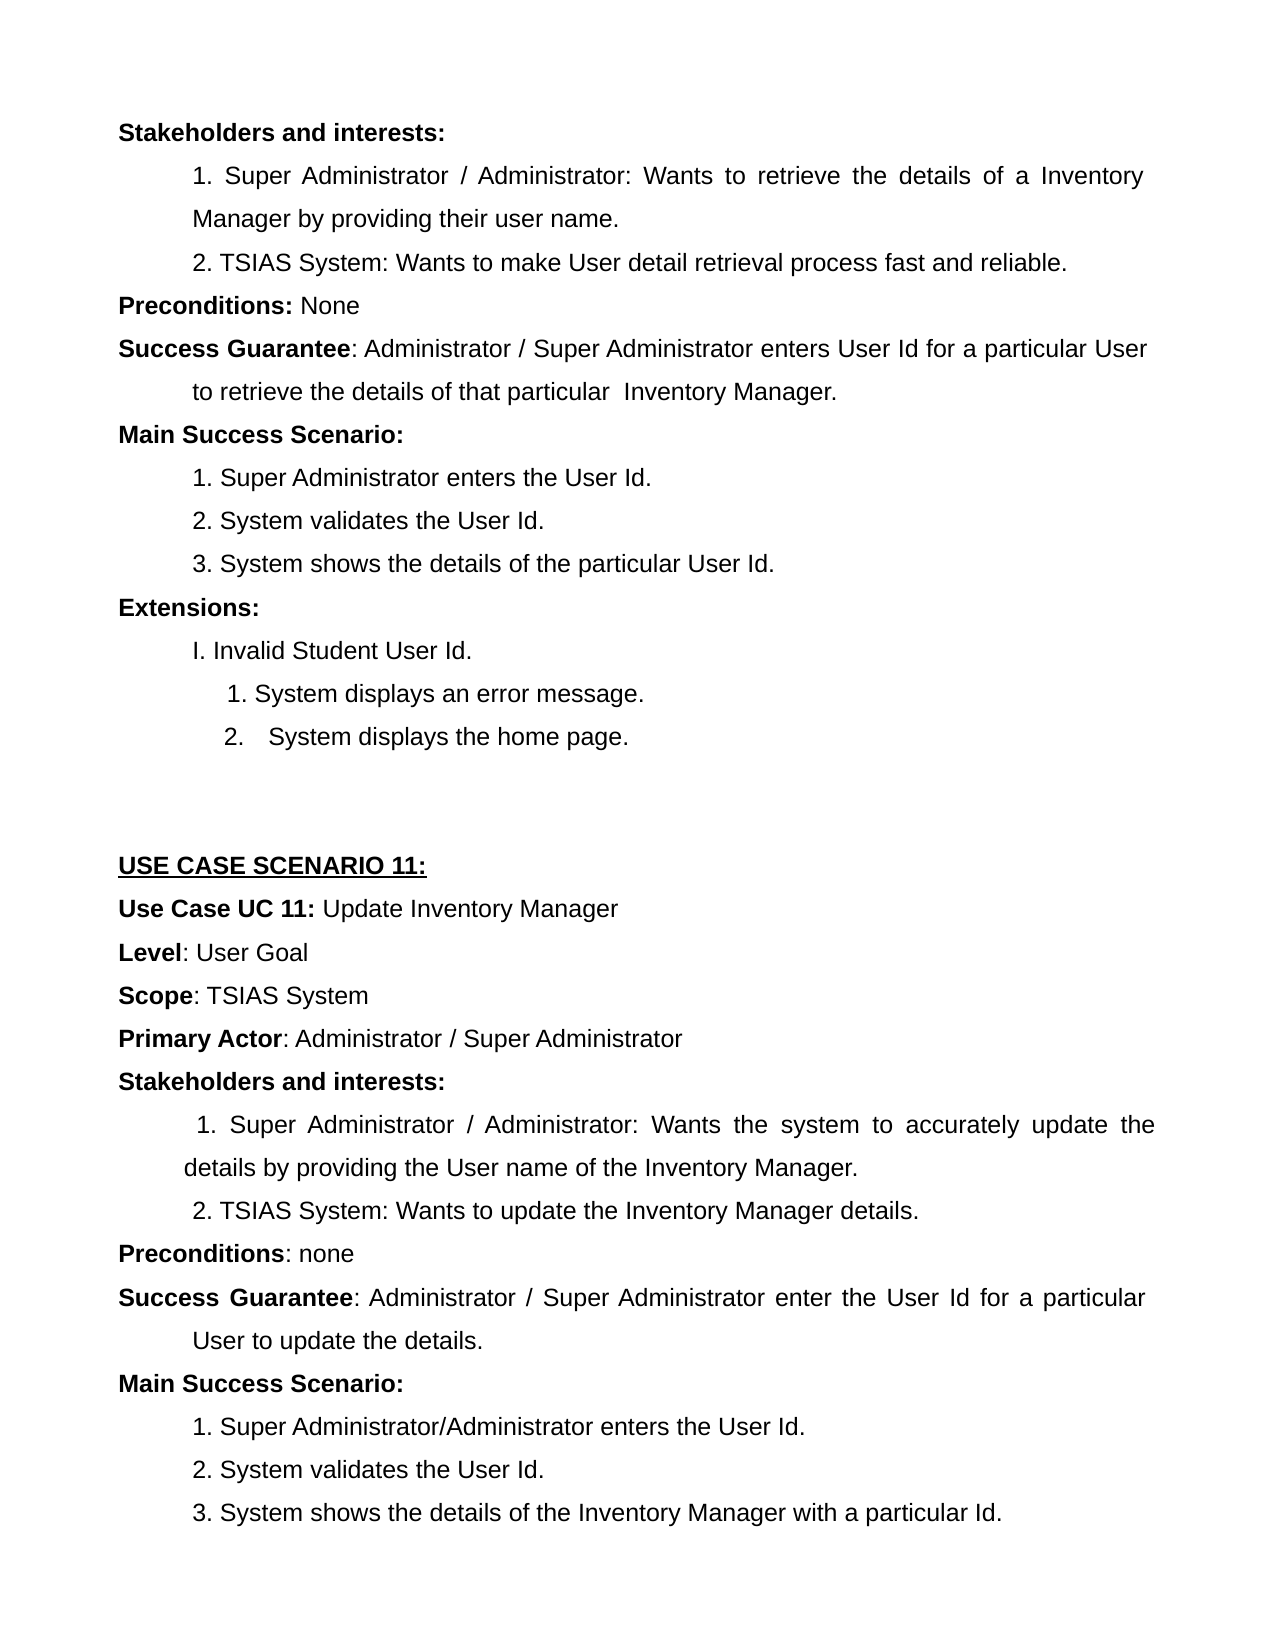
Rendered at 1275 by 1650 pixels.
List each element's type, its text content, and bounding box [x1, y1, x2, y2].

text 1. Super Administrator enters the User Id. [118, 463, 1157, 492]
text Main Success Scenario: [118, 420, 1157, 449]
text 3. System shows the details of the Inventory Manager with a particular Id. [118, 1498, 1157, 1527]
text 2. System validates the User Id. [118, 506, 1157, 535]
text Primary Actor: Administrator / Super Administrator [118, 1024, 1157, 1052]
text Preconditions: none [118, 1239, 1157, 1268]
text Success Guarantee: Administrator / Super Administrator enter the User Id for a particular User to update the details. [118, 1282, 1157, 1354]
text I. Invalid Student User Id. [118, 636, 1157, 664]
list System displays the home page. [223, 722, 1157, 751]
text 1. Super Administrator / Administrator: Wants the system to accurately update the details by providing the User name of the Inventory Manager. [184, 1110, 1157, 1182]
text 2. TSIAS System: Wants to update the Inventory Manager details. [118, 1196, 1157, 1225]
text Level: User Goal [118, 937, 1157, 966]
text 1. Super Administrator / Administrator: Wants to retrieve the details of a Inventory Manager by providing their user name. [118, 161, 1157, 233]
text Scope: TSIAS System [118, 981, 1157, 1009]
text 1. Super Administrator/Administrator enters the User Id. [118, 1412, 1157, 1441]
text Stakeholders and interests: [118, 118, 1157, 147]
text Use Case UC 11: Update Inventory Manager [118, 894, 1157, 923]
text Preconditions: None [118, 291, 1157, 319]
text 2. TSIAS System: Wants to make User detail retrieval process fast and reliable. [118, 247, 1157, 276]
text Success Guarantee: Administrator / Super Administrator enters User Id for a particular User to retrieve the details of that particular Inventory Manager. [118, 334, 1157, 406]
text Extensions: [118, 592, 1157, 621]
text 2. System validates the User Id. [118, 1455, 1157, 1484]
text 3. System shows the details of the particular User Id. [118, 549, 1157, 578]
text 1. System displays an error message. [118, 679, 1157, 707]
text Stakeholders and interests: [118, 1067, 1157, 1096]
text USE CASE SCENARIO 11: [118, 851, 1157, 880]
text Main Success Scenario: [118, 1369, 1157, 1397]
